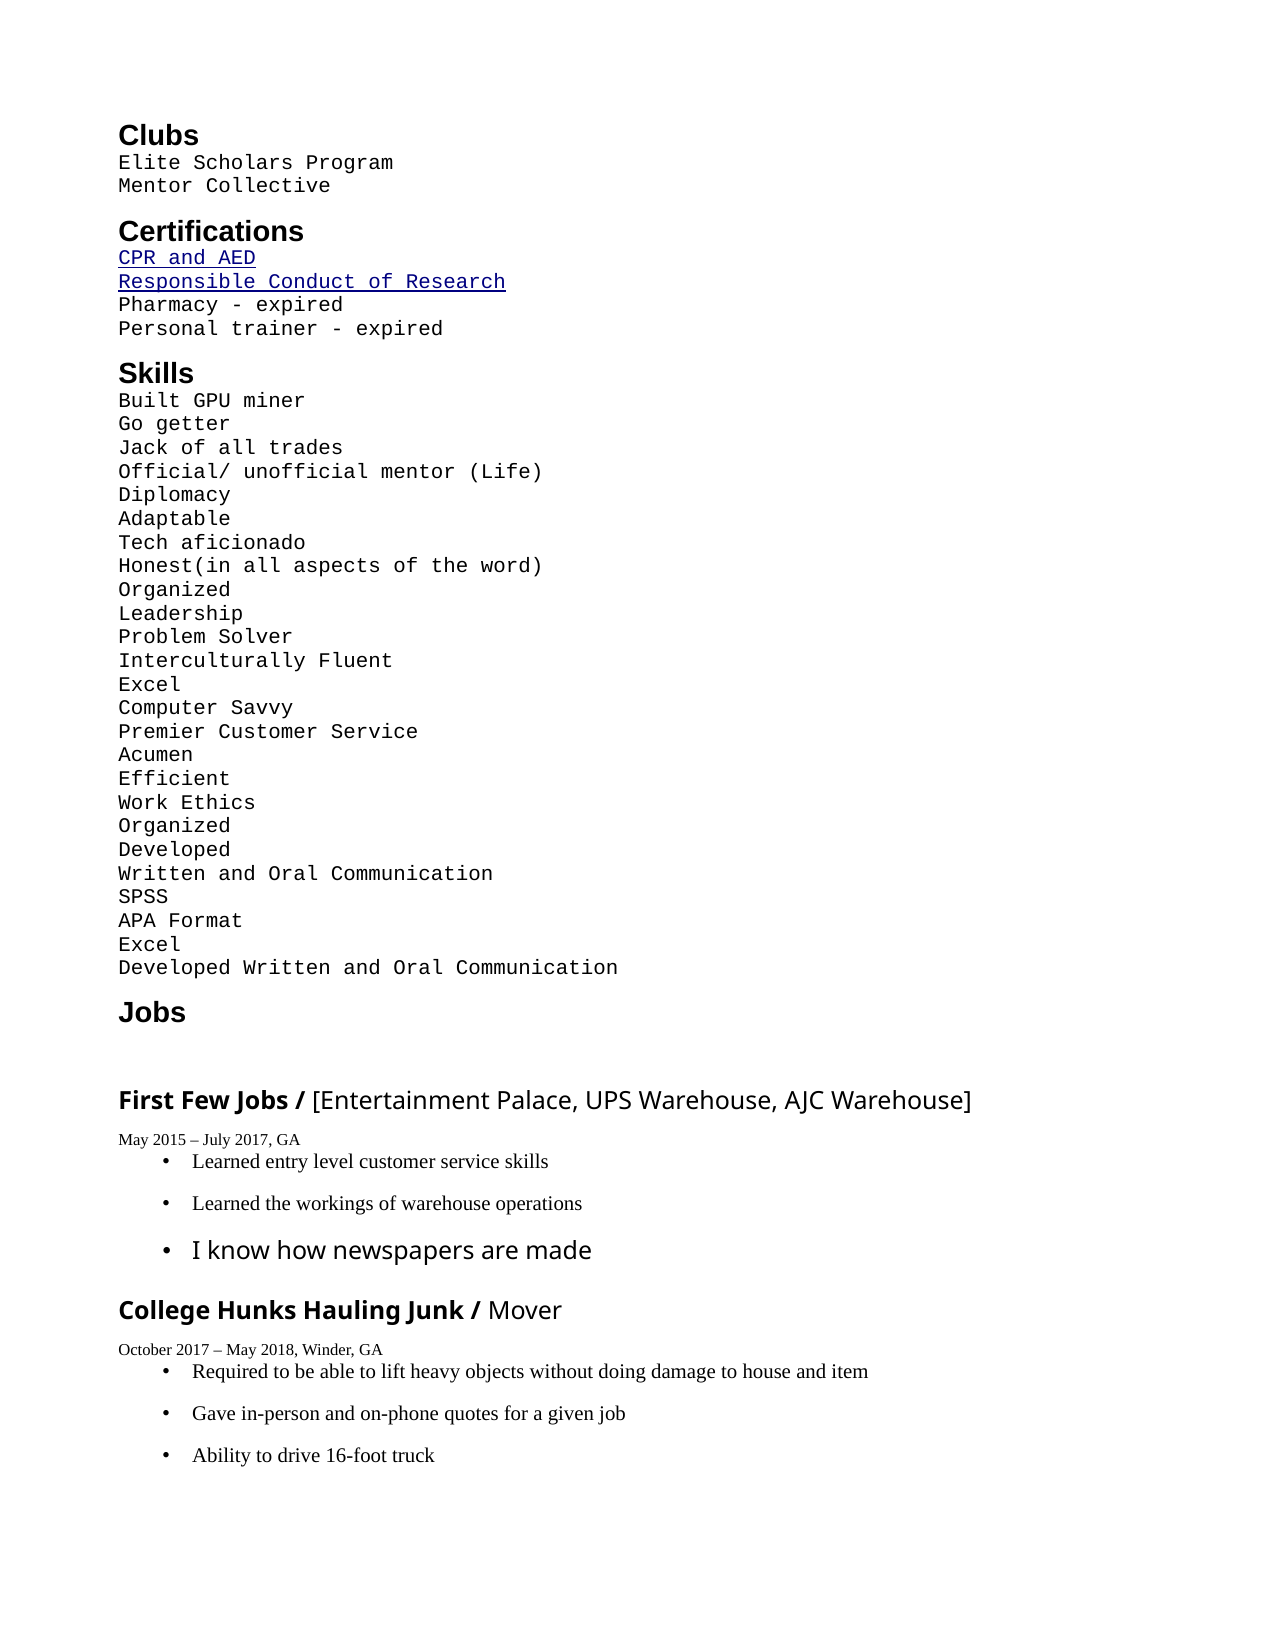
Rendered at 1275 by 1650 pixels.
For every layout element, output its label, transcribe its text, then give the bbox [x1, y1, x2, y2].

text Developed Written and Oral Communication [118, 957, 1157, 981]
list Learned entry level customer service skills [162, 1149, 1157, 1173]
subtitle Skills [118, 356, 1157, 390]
text Tech aficionado [118, 532, 1157, 555]
text Responsible Conduct of Research [118, 271, 1157, 294]
text Honest(in all aspects of the word) [118, 555, 1157, 579]
text Built GPU miner [118, 390, 1157, 413]
list Gave in-person and on-phone quotes for a given job [162, 1401, 1157, 1425]
text Computer Savvy [118, 697, 1157, 721]
text Go getter [118, 413, 1157, 437]
text October 2017 – May 2018, Winder, GA [118, 1339, 1157, 1359]
text CPR and AED [118, 247, 1157, 271]
text APA Format [118, 910, 1157, 934]
text Organized [118, 579, 1157, 603]
list Ability to drive 16-foot truck [162, 1443, 1157, 1467]
text Efficient [118, 768, 1157, 792]
text Acumen [118, 744, 1157, 768]
text Excel [118, 673, 1157, 697]
text Organized [118, 815, 1157, 839]
list I know how newspapers are made [162, 1233, 1157, 1267]
text Written and Oral Communication [118, 863, 1157, 886]
text Mentor Collective [118, 175, 1157, 199]
subtitle Jobs [118, 996, 1157, 1029]
subtitle Certifications [118, 213, 1157, 247]
text Interculturally Fluent [118, 650, 1157, 673]
text Adaptable [118, 508, 1157, 532]
text Pharmacy - expired [118, 294, 1157, 318]
subtitle Clubs [118, 118, 1157, 152]
text Developed [118, 839, 1157, 863]
text Official/ unofficial mentor (Life) [118, 461, 1157, 484]
text Excel [118, 934, 1157, 957]
subtitle First Few Jobs / [Entertainment Palace, UPS Warehouse, AJC Warehouse] [118, 1083, 1157, 1117]
text Premier Customer Service [118, 721, 1157, 744]
text Personal trainer - expired [118, 318, 1157, 342]
list Learned the workings of warehouse operations [162, 1191, 1157, 1215]
text Problem Solver [118, 626, 1157, 650]
text SPSS [118, 886, 1157, 910]
text May 2015 – July 2017, GA [118, 1129, 1157, 1149]
text Elite Scholars Program [118, 152, 1157, 175]
list Required to be able to lift heavy objects without doing damage to house and item [162, 1359, 1157, 1383]
text Jack of all trades [118, 437, 1157, 461]
text Leadership [118, 603, 1157, 626]
text Work Ethics [118, 792, 1157, 815]
subtitle College Hunks Hauling Junk / Mover [118, 1293, 1157, 1327]
text Diplomacy [118, 484, 1157, 508]
